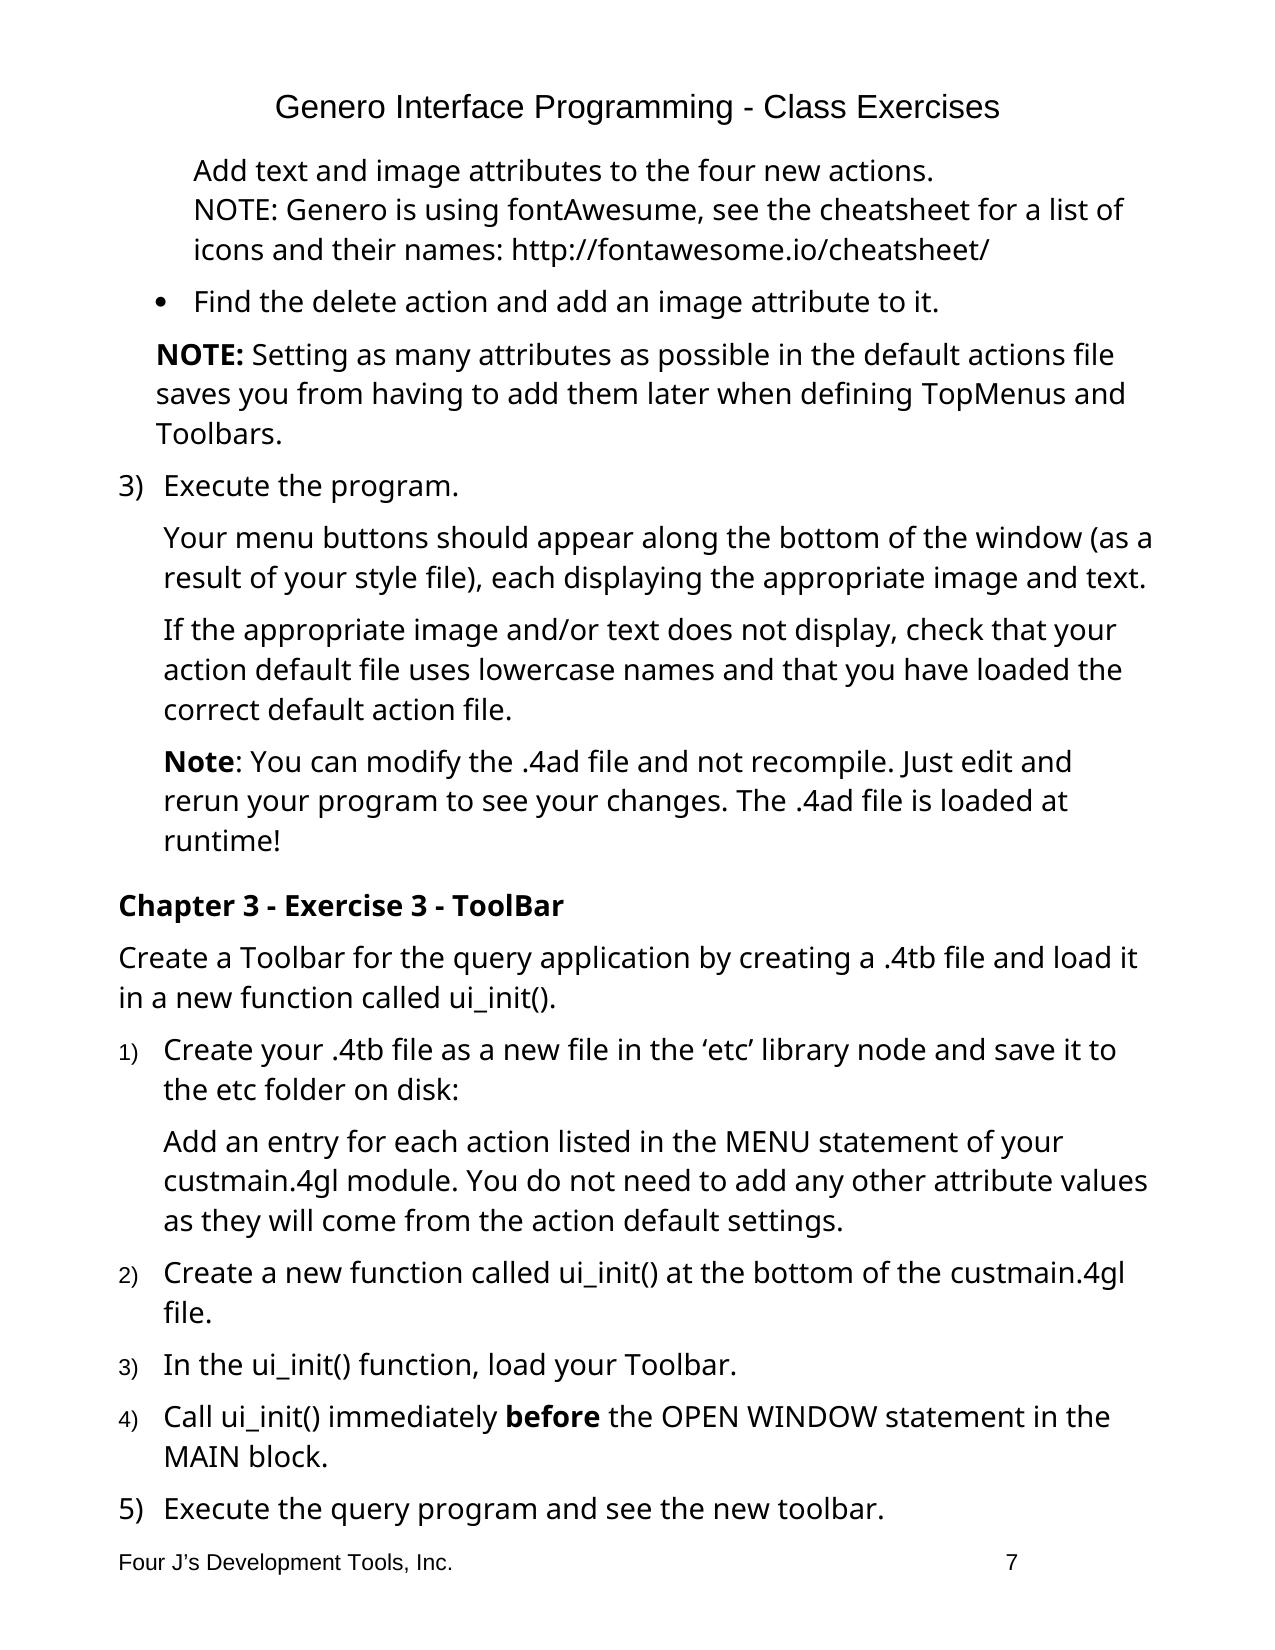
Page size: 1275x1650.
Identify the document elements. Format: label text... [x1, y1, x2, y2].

list Find the delete action and add an image attribute to it. [156, 282, 1157, 321]
text If the appropriate image and/or text does not display, check that your action default file uses lowercase names and that you have loaded the correct default action file. [163, 609, 1157, 728]
list Call ui_init() immediately before the OPEN WINDOW statement in the MAIN block. [118, 1397, 1157, 1476]
text NOTE: Setting as many attributes as possible in the default actions file saves you from having to add them later when defining TopMenus and Toolbars. [156, 334, 1157, 453]
list Execute the query program and see the new toolbar. [118, 1488, 1157, 1528]
list Create your .4tb file as a new file in the ‘etc’ library node and save it to the etc folder on disk: [118, 1029, 1157, 1108]
list In the ui_init() function, load your Toolbar. [118, 1344, 1157, 1384]
list Execute the program. [118, 465, 1157, 505]
text Note: You can modify the .4ad file and not recompile. Just edit and rerun your program to see your changes. The .4ad file is loaded at runtime! [163, 741, 1157, 860]
text Create a Toolbar for the query application by creating a .4tb file and load it in a new function called ui_init(). [118, 937, 1157, 1017]
subtitle Chapter 3 - Exercise 3 - ToolBar [118, 885, 1157, 925]
list Add an entry for each action listed in the MENU statement of your custmain.4gl module. You do not need to add any other attribute values as they will come from the action default settings. [118, 1121, 1157, 1240]
list Create a new function called ui_init() at the bottom of the custmain.4gl file. [118, 1252, 1157, 1332]
text Add text and image attributes to the four new actions. NOTE: Genero is using fontAwesume, see the cheatsheet for a list of icons and their names: http://fontawesome.io/cheatsheet/ [193, 150, 1157, 269]
text Your menu buttons should appear along the bottom of the window (as a result of your style file), each displaying the appropriate image and text. [163, 517, 1157, 597]
